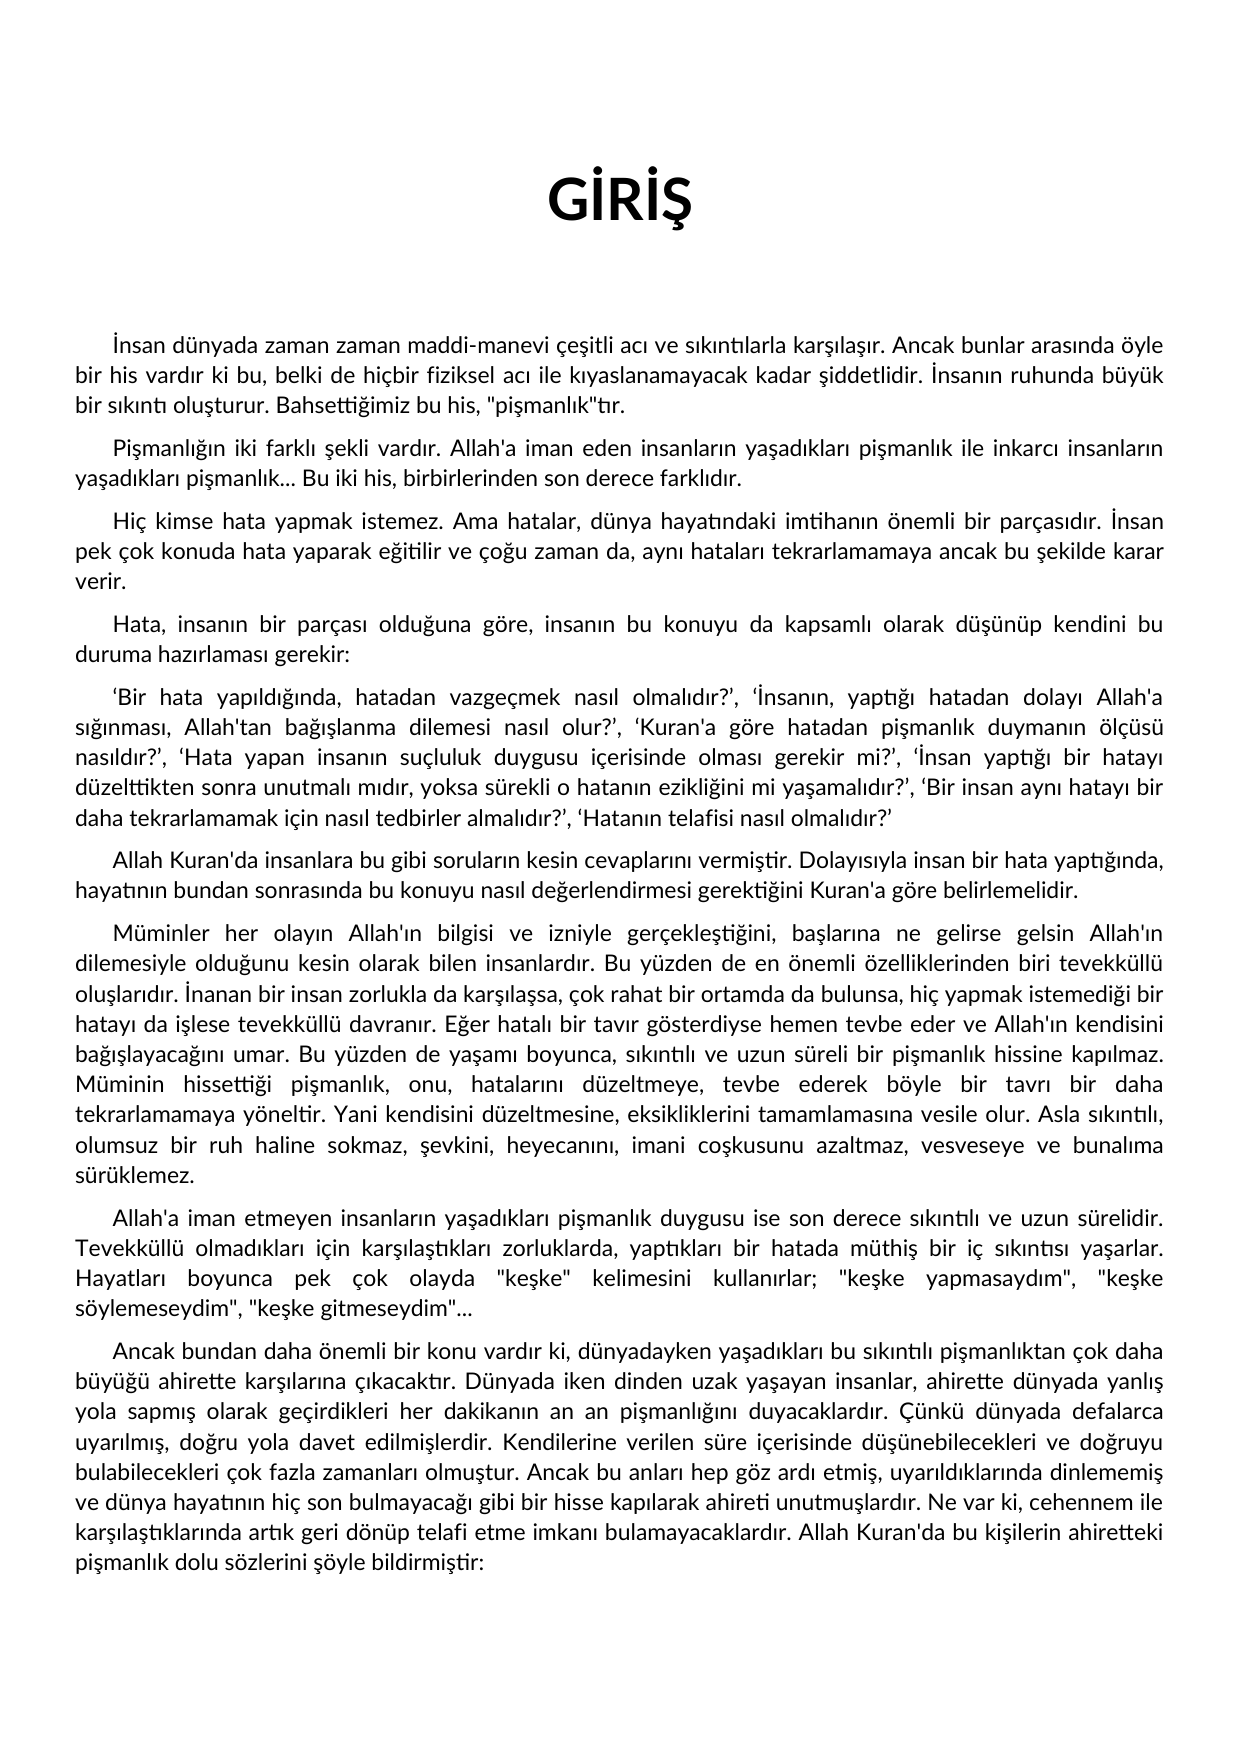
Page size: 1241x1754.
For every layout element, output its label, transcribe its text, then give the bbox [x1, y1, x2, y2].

subtitle GİRİŞ [75, 162, 1165, 232]
text Müminler her olayın Allah'ın bilgisi ve izniyle gerçekleştiğini, başlarına ne gelirse gelsin Allah'ın dilemesiyle olduğunu kesin olarak bilen insanlardır. Bu yüzden de en önemli özelliklerinden biri tevekküllü oluşlarıdır. İnanan bir insan zorlukla da karşılaşsa, çok rahat bir ortamda da bulunsa, hiç yapmak istemediği bir hatayı da işlese tevekküllü davranır. Eğer hatalı bir tavır gösterdiyse hemen tevbe eder ve Allah'ın kendisini bağışlayacağını umar. Bu yüzden de yaşamı boyunca, sıkıntılı ve uzun süreli bir pişmanlık hissine kapılmaz. Müminin hissettiği pişmanlık, onu, hatalarını düzeltmeye, tevbe ederek böyle bir tavrı bir daha tekrarlamamaya yöneltir. Yani kendisini düzeltmesine, eksikliklerini tamamlamasına vesile olur. Asla sıkıntılı, olumsuz bir ruh haline sokmaz, şevkini, heyecanını, imani coşkusunu azaltmaz, vesveseye ve bunalıma sürüklemez. [75, 919, 1165, 1188]
text ‘Bir hata yapıldığında, hatadan vazgeçmek nasıl olmalıdır?’, ‘İnsanın, yaptığı hatadan dolayı Allah'a sığınması, Allah'tan bağışlanma dilemesi nasıl olur?’, ‘Kuran'a göre hatadan pişmanlık duymanın ölçüsü nasıldır?’, ‘Hata yapan insanın suçluluk duygusu içerisinde olması gerekir mi?’, ‘İnsan yaptığı bir hatayı düzelttikten sonra unutmalı mıdır, yoksa sürekli o hatanın ezikliğini mi yaşamalıdır?’, ‘Bir insan aynı hatayı bir daha tekrarlamamak için nasıl tedbirler almalıdır?’, ‘Hatanın telafisi nasıl olmalıdır?’ [75, 682, 1165, 831]
text Allah Kuran'da insanlara bu gibi soruların kesin cevaplarını vermiştir. Dolayısıyla insan bir hata yaptığında, hayatının bundan sonrasında bu konuyu nasıl değerlendirmesi gerektiğini Kuran'a göre belirlemelidir. [75, 846, 1165, 904]
text Hata, insanın bir parçası olduğuna göre, insanın bu konuyu da kapsamlı olarak düşünüp kendini bu duruma hazırlaması gerekir: [75, 609, 1165, 667]
text İnsan dünyada zaman zaman maddi-manevi çeşitli acı ve sıkıntılarla karşılaşır. Ancak bunlar arasında öyle bir his vardır ki bu, belki de hiçbir fiziksel acı ile kıyaslanamayacak kadar şiddetlidir. İnsanın ruhunda büyük bir sıkıntı oluşturur. Bahsettiğimiz bu his, "pişmanlık"tır. [75, 330, 1165, 418]
text Ancak bundan daha önemli bir konu vardır ki, dünyadayken yaşadıkları bu sıkıntılı pişmanlıktan çok daha büyüğü ahirette karşılarına çıkacaktır. Dünyada iken dinden uzak yaşayan insanlar, ahirette dünyada yanlış yola sapmış olarak geçirdikleri her dakikanın an an pişmanlığını duyacaklardır. Çünkü dünyada defalarca uyarılmış, doğru yola davet edilmişlerdir. Kendilerine verilen süre içerisinde düşünebilecekleri ve doğruyu bulabilecekleri çok fazla zamanları olmuştur. Ancak bu anları hep göz ardı etmiş, uyarıldıklarında dinlememiş ve dünya hayatının hiç son bulmayacağı gibi bir hisse kapılarak ahireti unutmuşlardır. Ne var ki, cehennem ile karşılaştıklarında artık geri dönüp telafi etme imkanı bulamayacaklardır. Allah Kuran'da bu kişilerin ahiretteki pişmanlık dolu sözlerini şöyle bildirmiştir: [75, 1337, 1165, 1576]
text Pişmanlığın iki farklı şekli vardır. Allah'a iman eden insanların yaşadıkları pişmanlık ile inkarcı insanların yaşadıkları pişmanlık... Bu iki his, birbirlerinden son derece farklıdır. [75, 433, 1165, 491]
text Allah'a iman etmeyen insanların yaşadıkları pişmanlık duygusu ise son derece sıkıntılı ve uzun sürelidir. Tevekküllü olmadıkları için karşılaştıkları zorluklarda, yaptıkları bir hatada müthiş bir iç sıkıntısı yaşarlar. Hayatları boyunca pek çok olayda "keşke" kelimesini kullanırlar; "keşke yapmasaydım", "keşke söylemeseydim", "keşke gitmeseydim"... [75, 1203, 1165, 1321]
text Hiç kimse hata yapmak istemez. Ama hatalar, dünya hayatındaki imtihanın önemli bir parçasıdır. İnsan pek çok konuda hata yaparak eğitilir ve çoğu zaman da, aynı hataları tekrarlamamaya ancak bu şekilde karar verir. [75, 506, 1165, 594]
